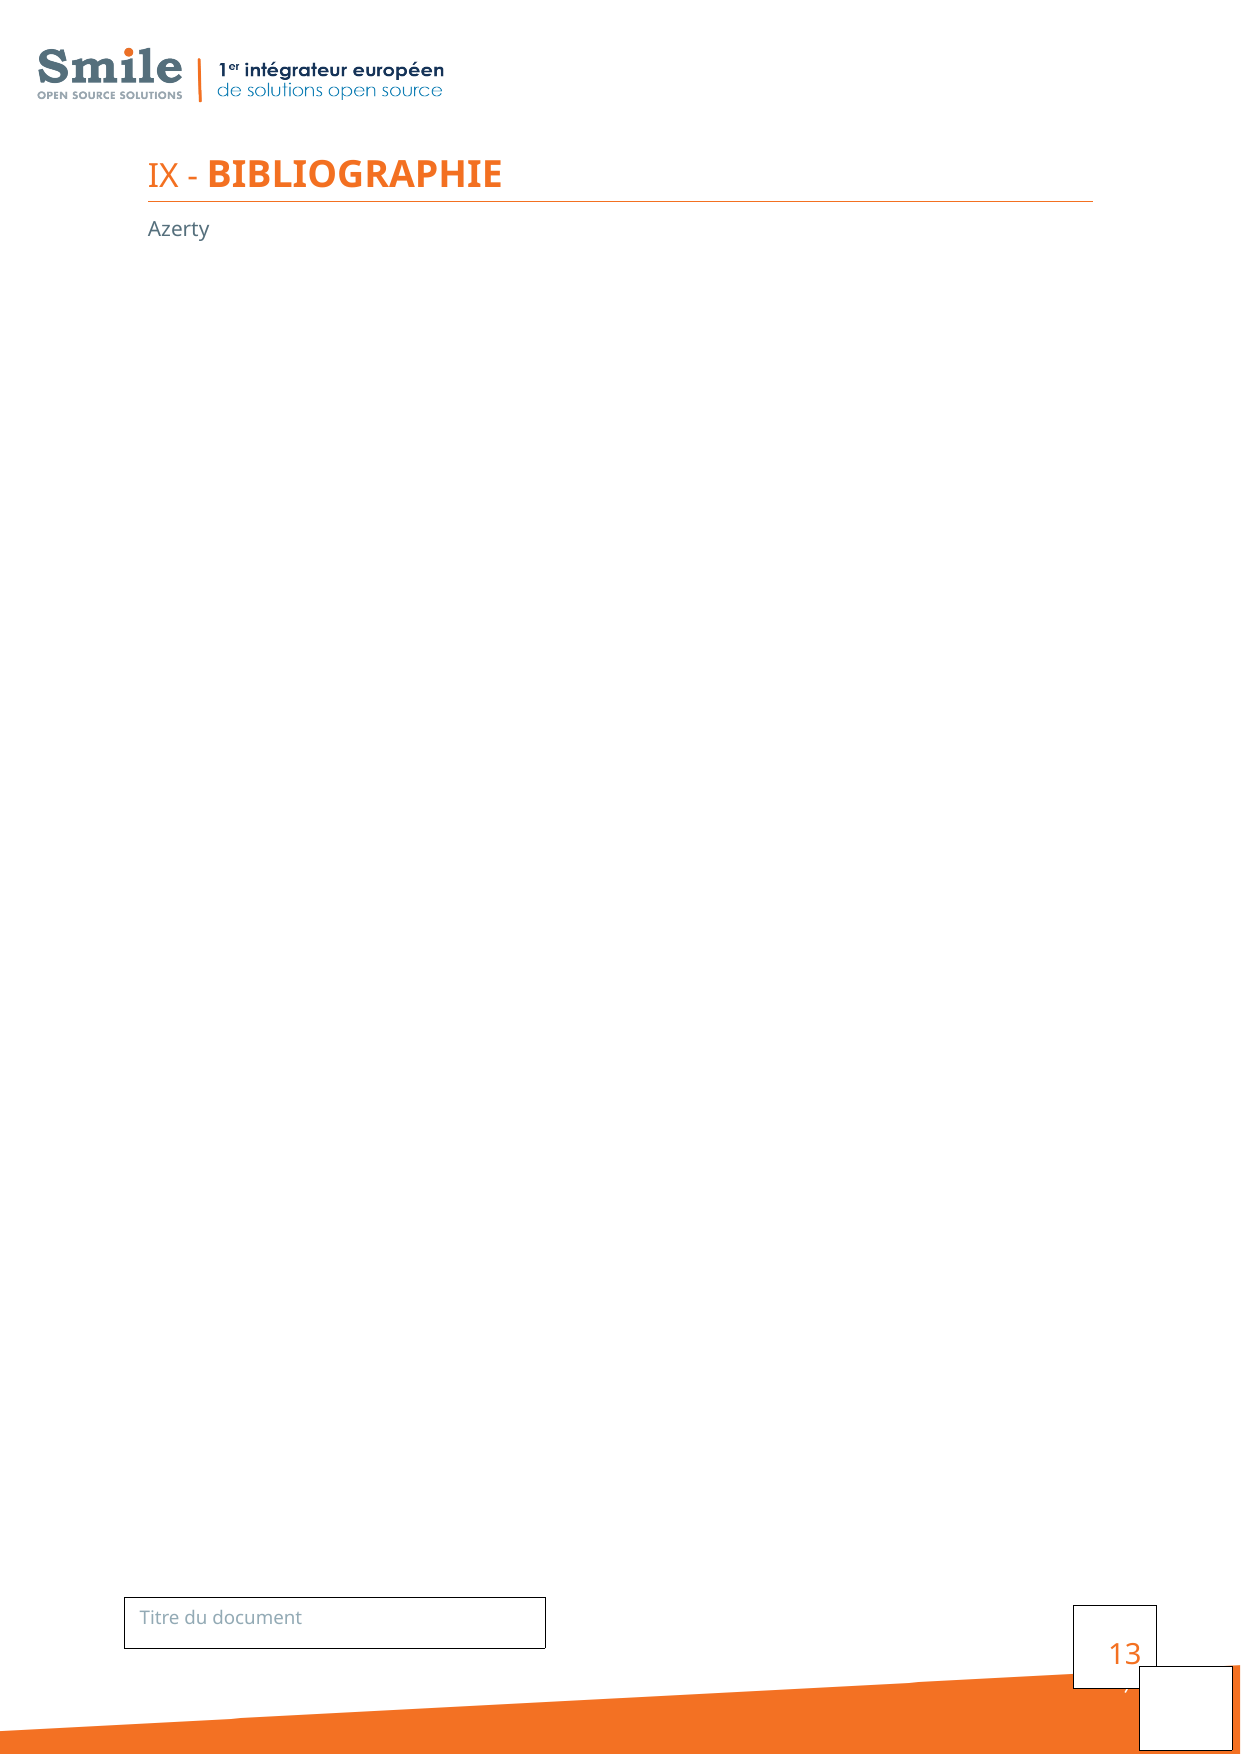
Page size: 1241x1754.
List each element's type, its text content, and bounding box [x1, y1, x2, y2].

picture [0, 5, 1241, 146]
picture [0, 1611, 1241, 1754]
text Azerty [148, 214, 1093, 242]
subtitle Bibliographie [148, 148, 1093, 201]
